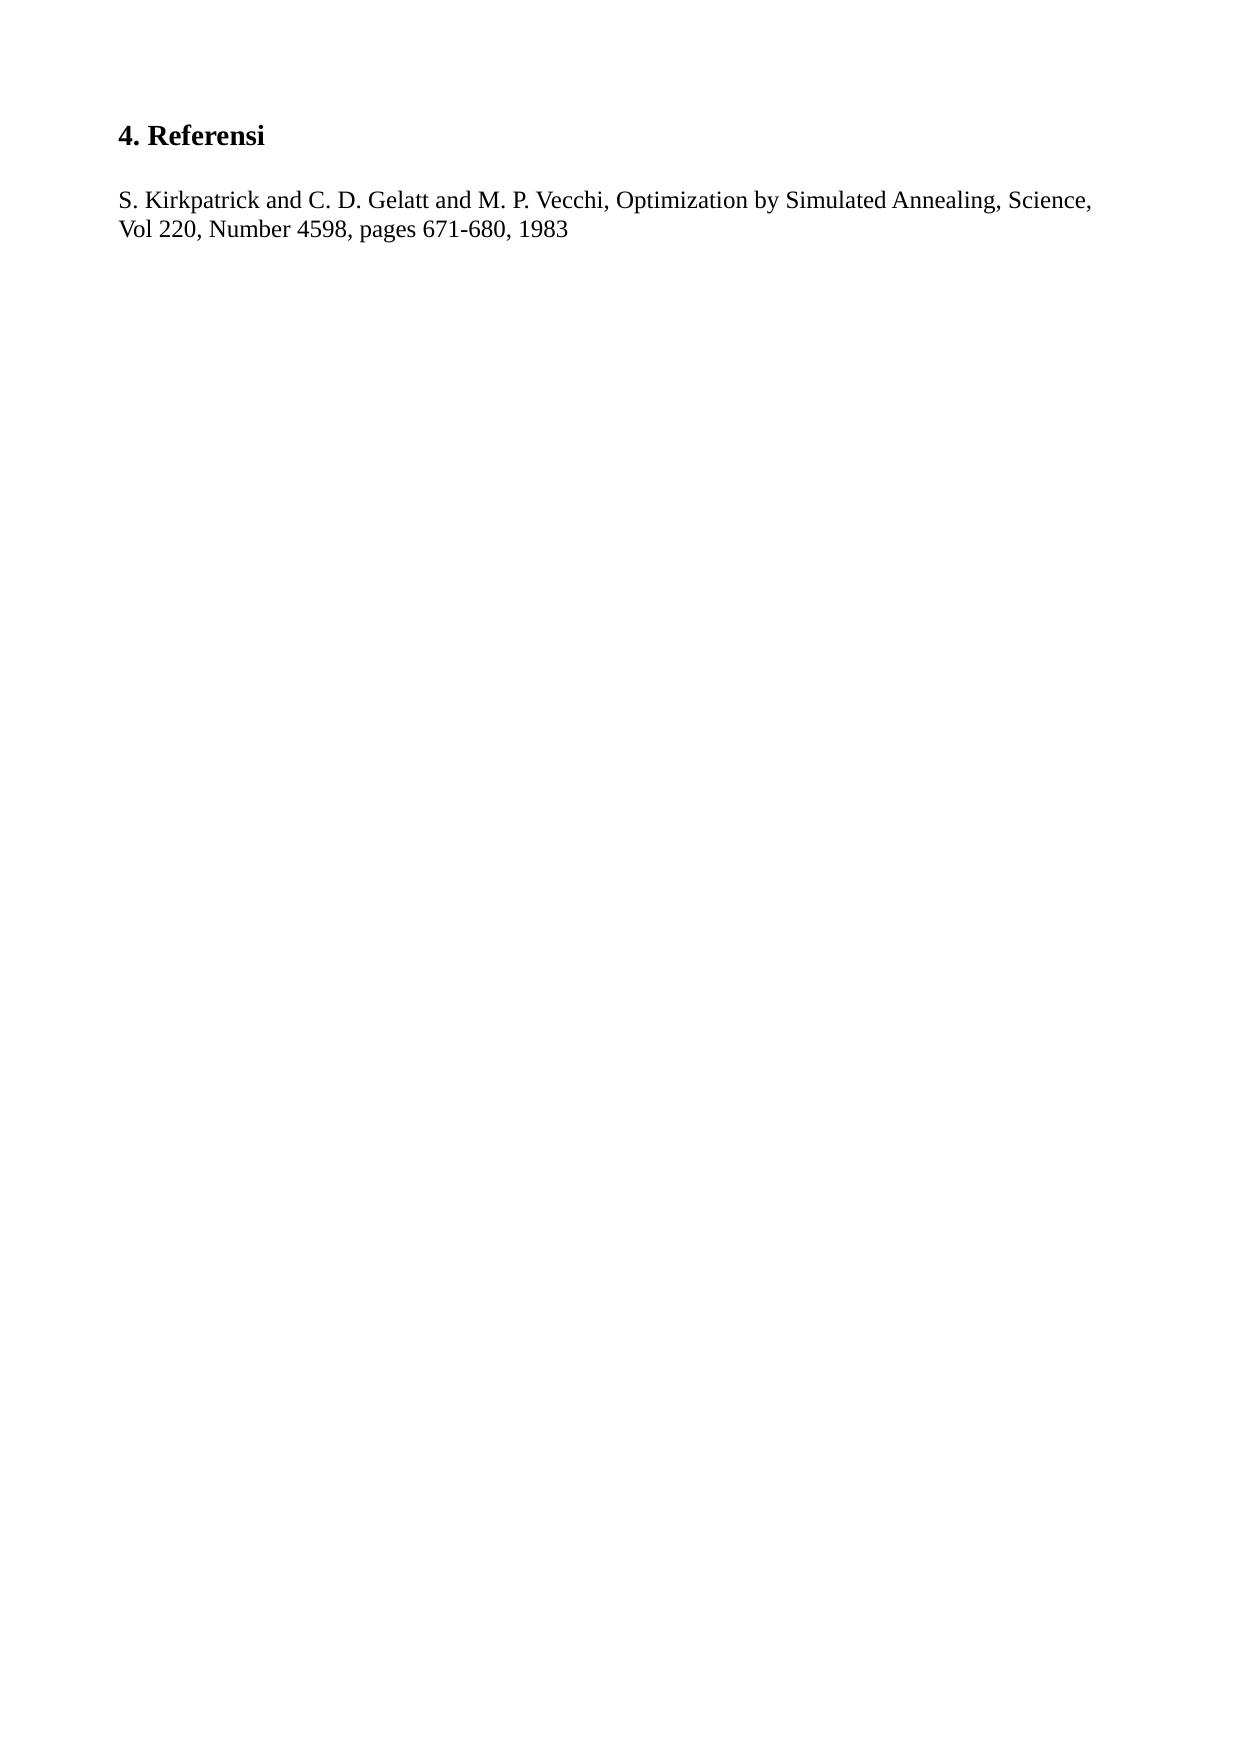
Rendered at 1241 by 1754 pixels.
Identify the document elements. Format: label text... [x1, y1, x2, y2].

text 4. Referensi [118, 118, 1122, 152]
text S. Kirkpatrick and C. D. Gelatt and M. P. Vecchi, Optimization by Simulated Annealing, Science, Vol 220, Number 4598, pages 671-680, 1983 [118, 185, 1122, 243]
